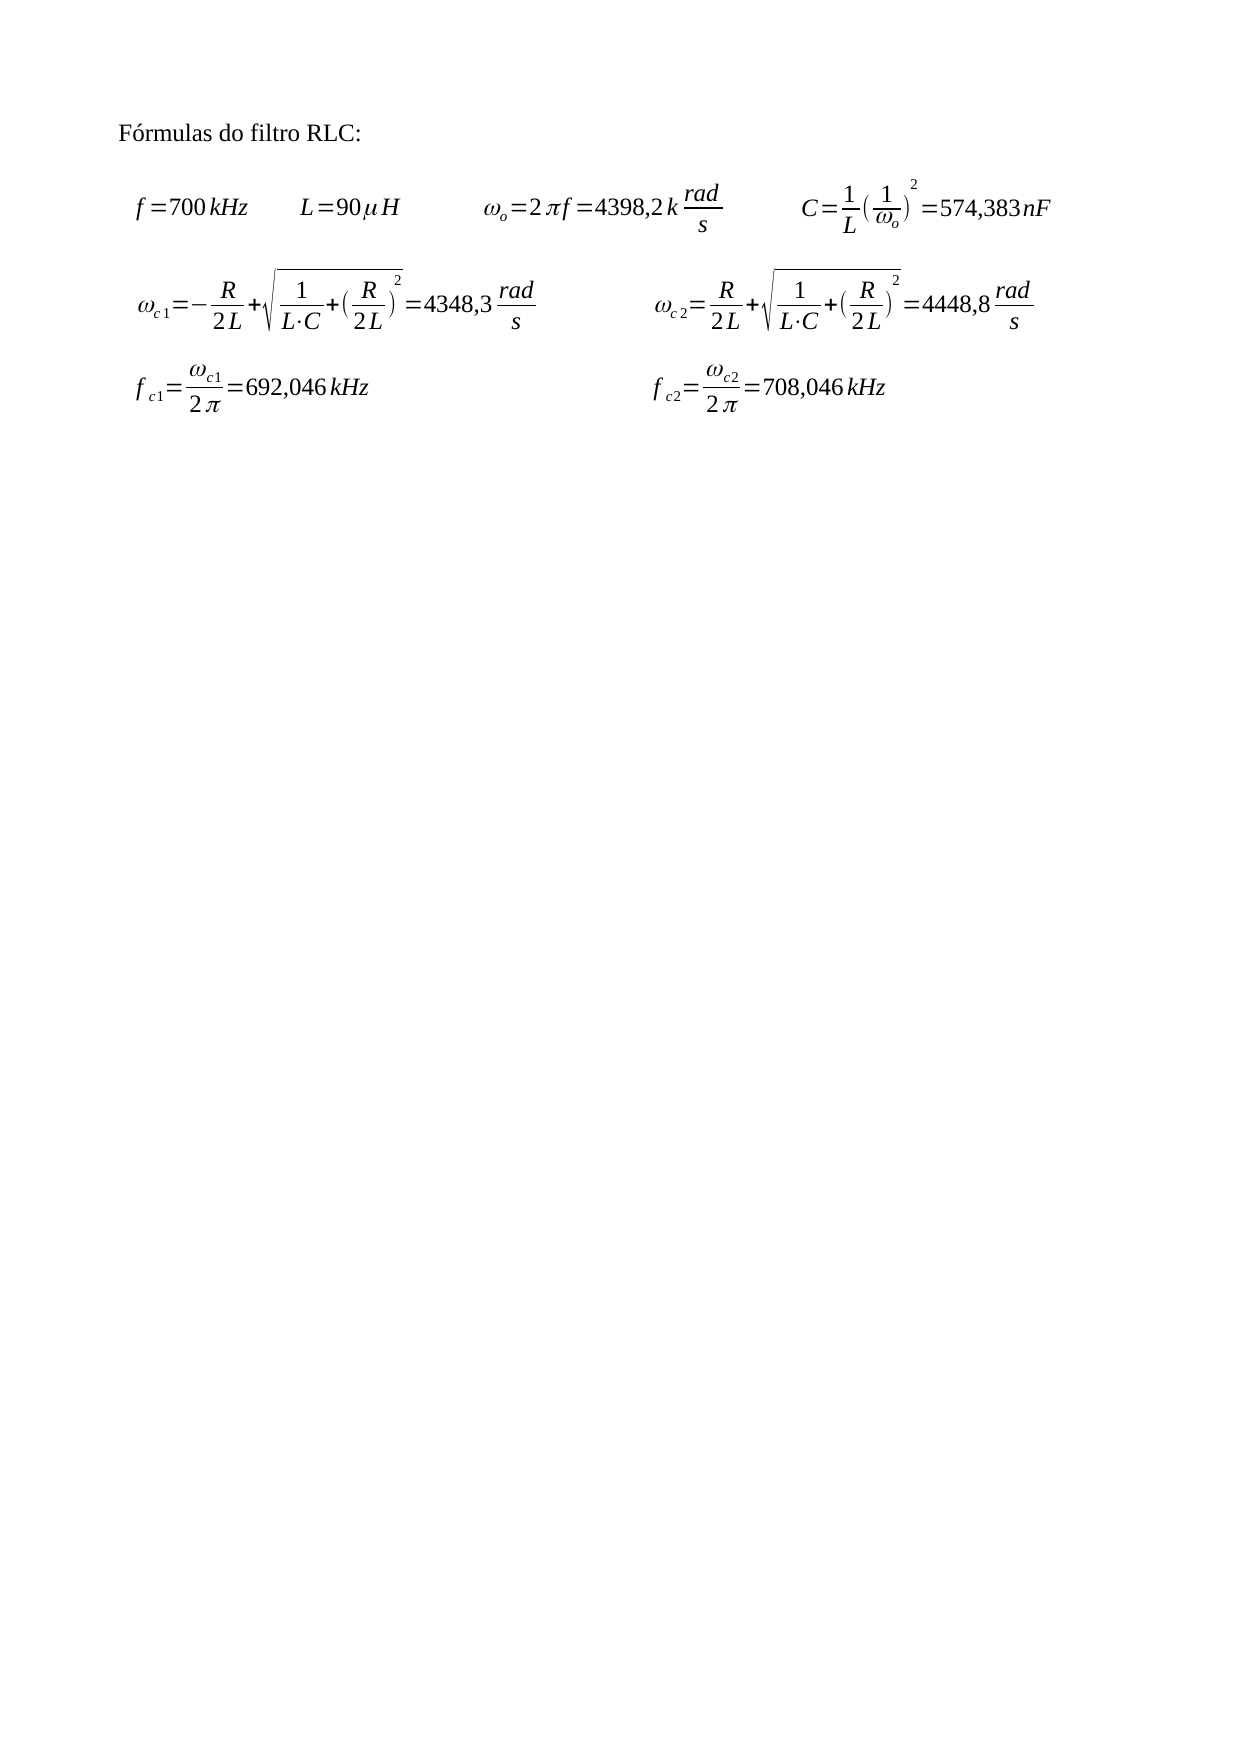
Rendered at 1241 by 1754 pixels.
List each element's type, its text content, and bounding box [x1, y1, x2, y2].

text Fórmulas do filtro RLC: [118, 118, 1122, 147]
